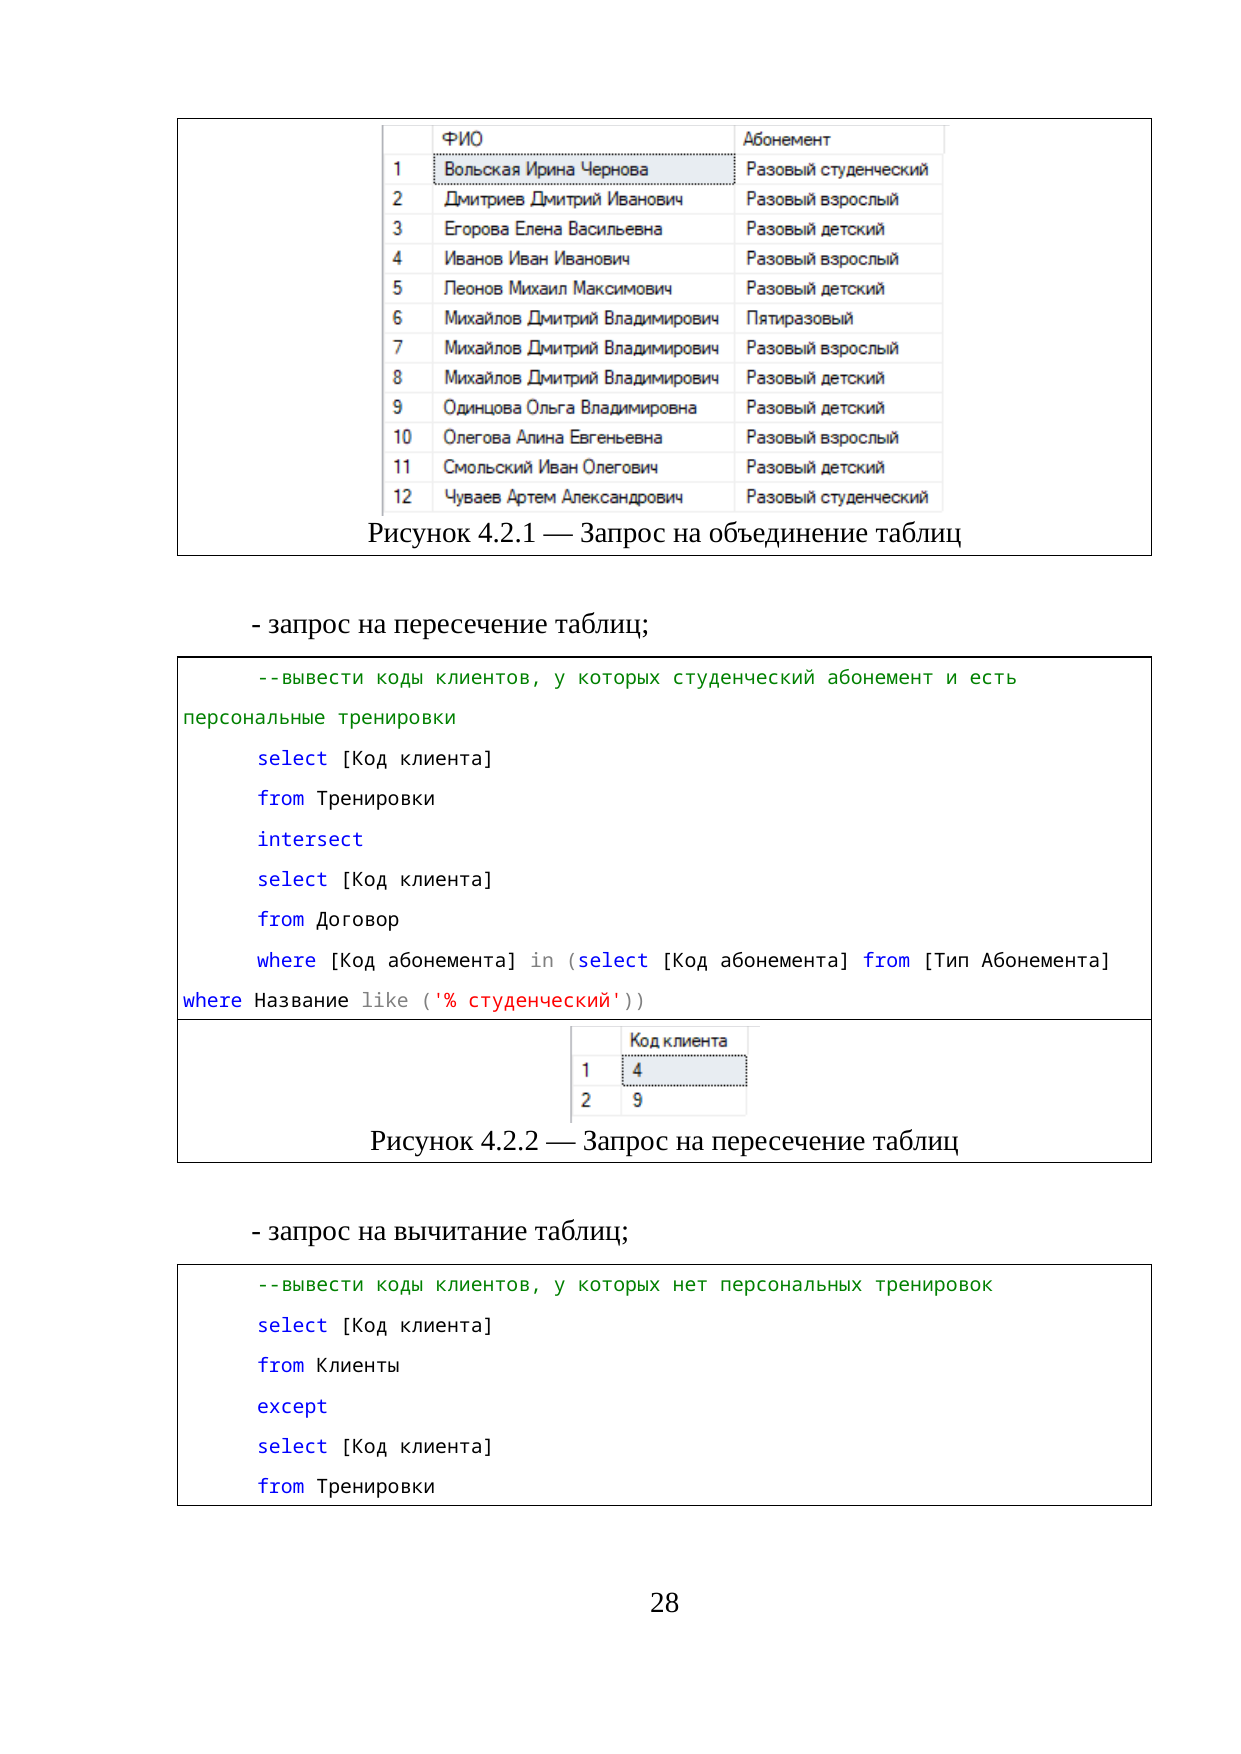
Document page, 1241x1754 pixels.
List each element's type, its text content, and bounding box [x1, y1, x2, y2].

picture [379, 125, 950, 516]
text - запрос на пересечение таблиц; [177, 606, 1152, 640]
table_header --вывести коды клиентов, у которых нет персональных тренировок select [Код клиента] from Клиенты except select [Код клиента] from Тренировки [178, 1265, 1151, 1505]
table_header --вывести коды клиентов, у которых студенческий абонемент и есть персональные тренировки select [Код клиента] from Тренировки intersect select [Код клиента] from Договор where [Код абонемента] in (select [Код абонемента] from [Тип Абонемента] where Название like ('% студенческий')) [178, 658, 1151, 1019]
table_cell Рисунок 4.2.2 — Запрос на пересечение таблиц [178, 1020, 1151, 1162]
table_cell Рисунок 4.2.1 — Запрос на объединение таблиц [178, 119, 1151, 555]
picture [569, 1026, 760, 1123]
text - запрос на вычитание таблиц; [177, 1213, 1152, 1247]
